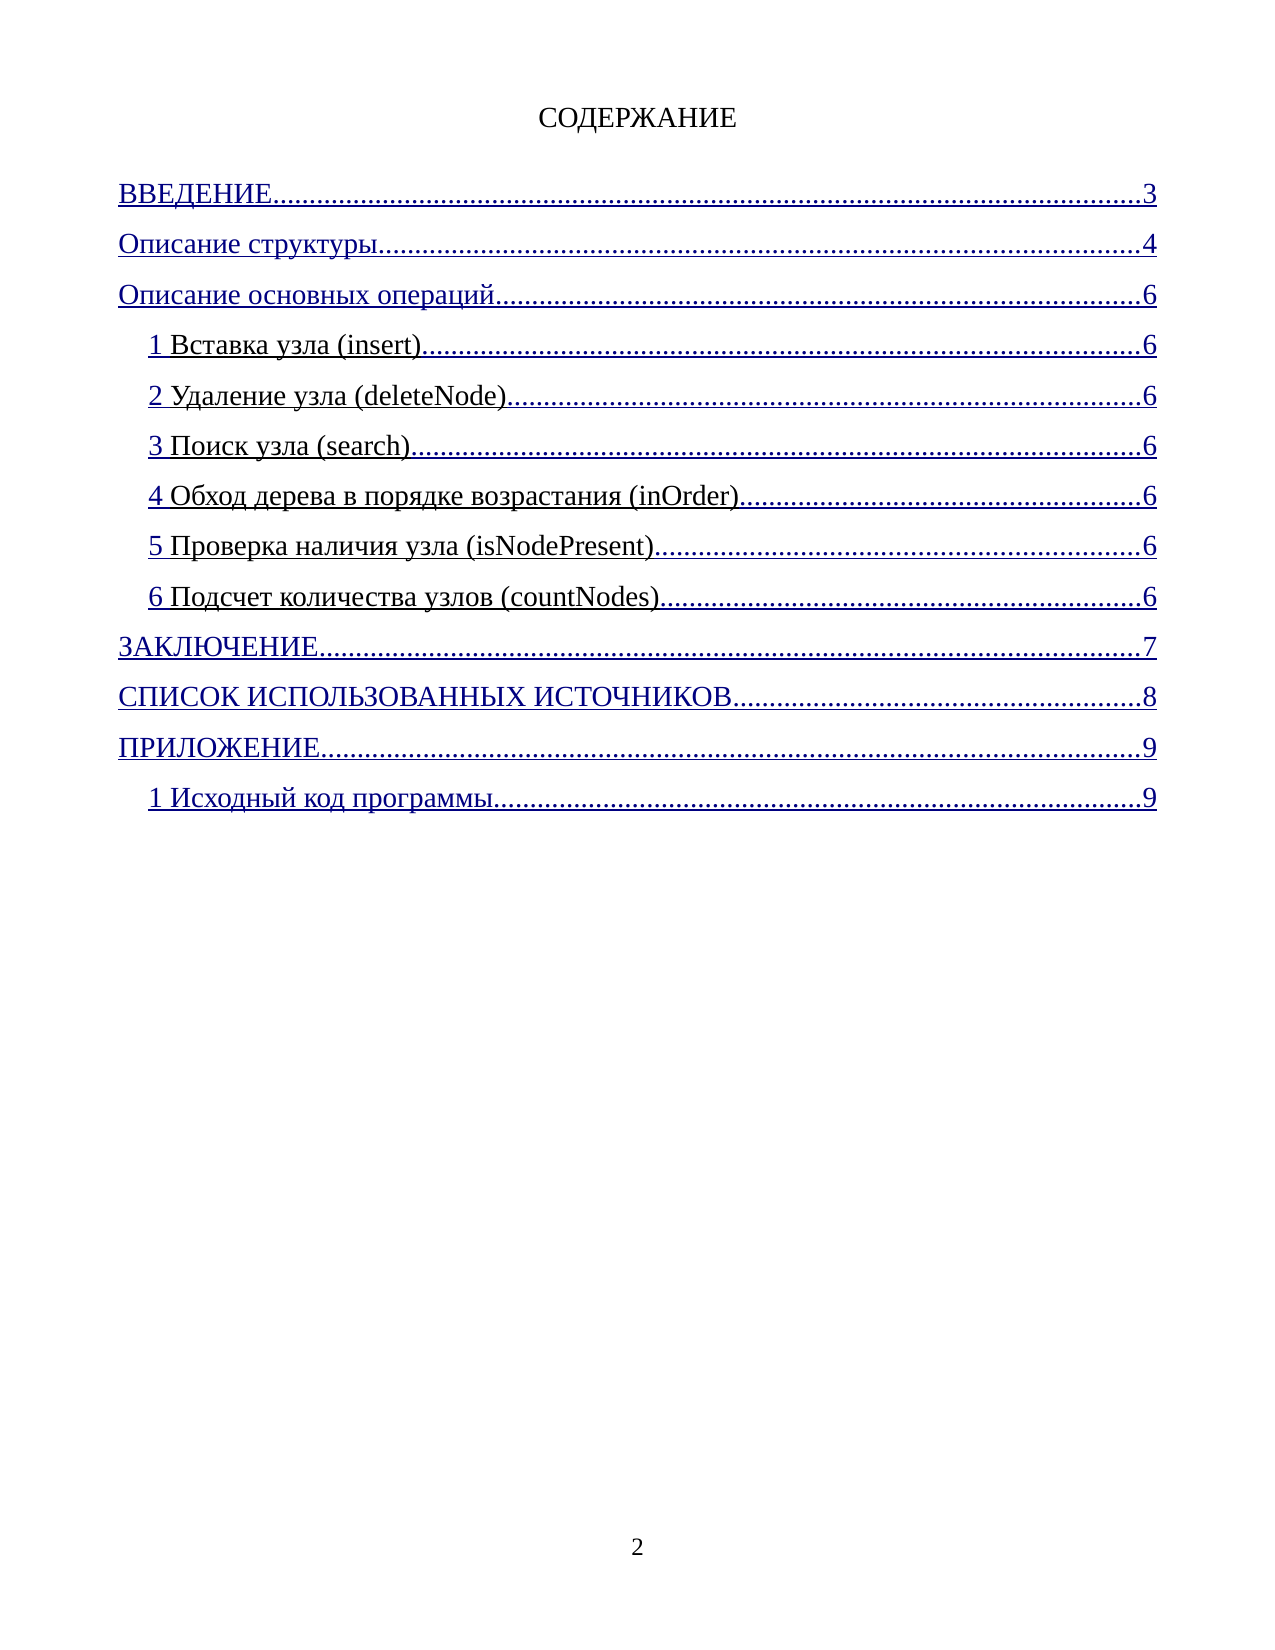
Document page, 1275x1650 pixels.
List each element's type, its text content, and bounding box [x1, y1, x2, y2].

text Описание структуры 4 [118, 227, 1157, 256]
text 1 Исходный код программы 9 [148, 780, 1157, 809]
text 2 Удаление узла (deleteNode) 6 [148, 378, 1157, 407]
text ВВЕДЕНИЕ 3 [118, 176, 1157, 205]
text ПРИЛОЖЕНИЕ 9 [118, 730, 1157, 759]
text Описание основных операций 6 [118, 277, 1157, 306]
text ЗАКЛЮЧЕНИЕ 7 [118, 629, 1157, 658]
text 4 Обход дерева в порядке возрастания (inOrder) 6 [148, 478, 1157, 507]
text СОДЕРЖАНИЕ [118, 101, 1157, 134]
text 1 Вставка узла (insert) 6 [148, 327, 1157, 356]
text СПИСОК ИСПОЛЬЗОВАННЫХ ИСТОЧНИКОВ 8 [118, 679, 1157, 709]
text 6 Подсчет количества узлов (countNodes) 6 [148, 579, 1157, 608]
text 5 Проверка наличия узла (isNodePresent) 6 [148, 528, 1157, 558]
text 3 Поиск узла (search) 6 [148, 428, 1157, 457]
